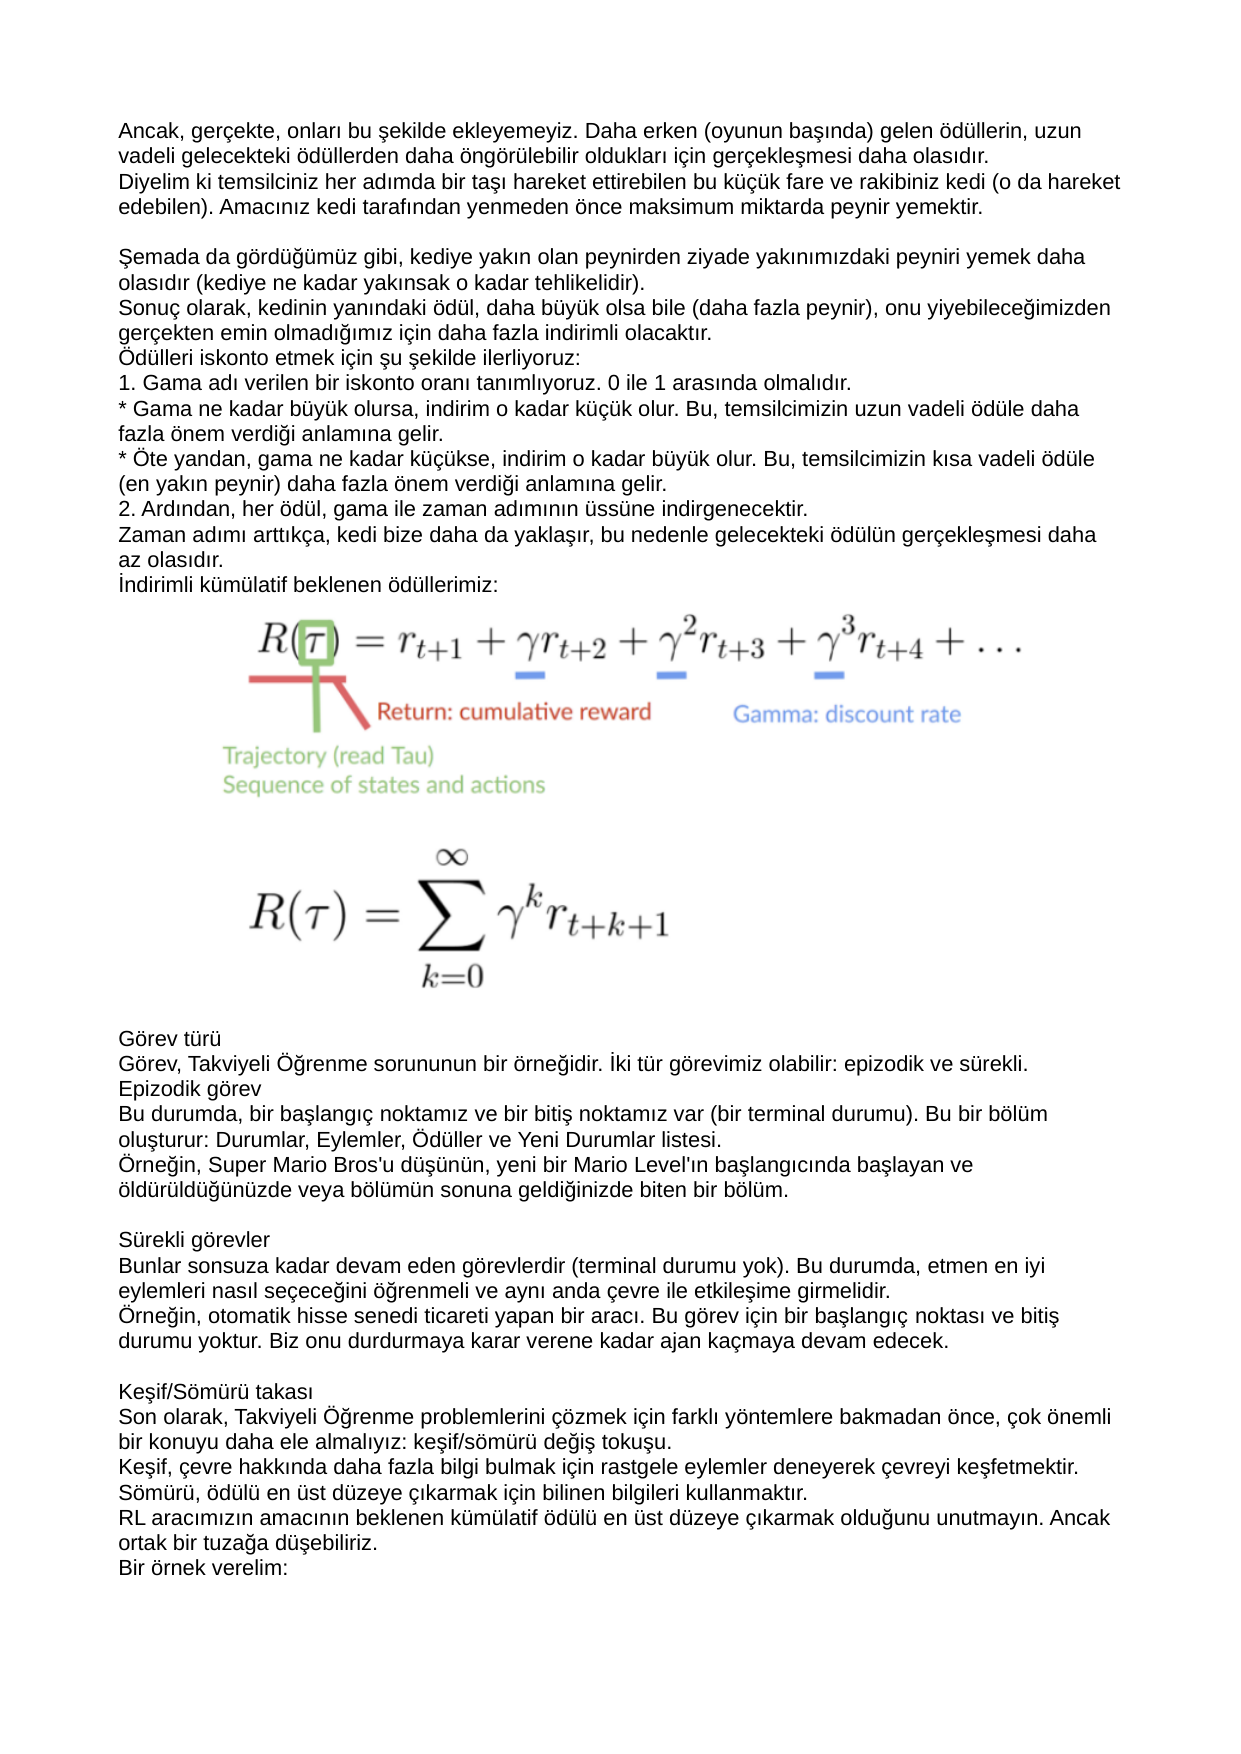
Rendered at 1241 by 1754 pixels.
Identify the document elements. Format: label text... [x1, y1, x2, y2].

text Şemada da gördüğümüz gibi, kediye yakın olan peynirden ziyade yakınımızdaki peyniri yemek daha olasıdır (kediye ne kadar yakınsak o kadar tehlikelidir). Sonuç olarak, kedinin yanındaki ödül, daha büyük olsa bile (daha fazla peynir), onu yiyebileceğimizden gerçekten emin olmadığımız için daha fazla indirimli olacaktır. Ödülleri iskonto etmek için şu şekilde ilerliyoruz: 1. Gama adı verilen bir iskonto oranı tanımlıyoruz. 0 ile 1 arasında olmalıdır. * Gama ne kadar büyük olursa, indirim o kadar küçük olur. Bu, temsilcimizin uzun vadeli ödüle daha fazla önem verdiği anlamına gelir. * Öte yandan, gama ne kadar küçükse, indirim o kadar büyük olur. Bu, temsilcimizin kısa vadeli ödüle (en yakın peynir) daha fazla önem verdiği anlamına gelir. 2. Ardından, her ödül, gama ile zaman adımının üssüne indirgenecektir. Zaman adımı arttıkça, kedi bize daha da yaklaşır, bu nedenle gelecekteki ödülün gerçekleşmesi daha az olasıdır. İndirimli kümülatif beklenen ödüllerimiz: [118, 244, 1122, 597]
text Görev türü Görev, Takviyeli Öğrenme sorununun bir örneğidir. İki tür görevimiz olabilir: epizodik ve sürekli. Epizodik görev Bu durumda, bir başlangıç ​​noktamız ve bir bitiş noktamız var (bir terminal durumu). Bu bir bölüm oluşturur: Durumlar, Eylemler, Ödüller ve Yeni Durumlar listesi. Örneğin, Super Mario Bros'u düşünün, yeni bir Mario Level'ın başlangıcında başlayan ve öldürüldüğünüzde veya bölümün sonuna geldiğinizde biten bir bölüm. [118, 1026, 1122, 1202]
picture [212, 597, 1029, 1001]
text Sürekli görevler Bunlar sonsuza kadar devam eden görevlerdir (terminal durumu yok). Bu durumda, etmen en iyi eylemleri nasıl seçeceğini öğrenmeli ve aynı anda çevre ile etkileşime girmelidir. Örneğin, otomatik hisse senedi ticareti yapan bir aracı. Bu görev için bir başlangıç ​​noktası ve bitiş durumu yoktur. Biz onu durdurmaya karar verene kadar ajan kaçmaya devam edecek. [118, 1227, 1122, 1353]
text Ancak, gerçekte, onları bu şekilde ekleyemeyiz. Daha erken (oyunun başında) gelen ödüllerin, uzun vadeli gelecekteki ödüllerden daha öngörülebilir oldukları için gerçekleşmesi daha olasıdır. Diyelim ki temsilciniz her adımda bir taşı hareket ettirebilen bu küçük fare ve rakibiniz kedi (o da hareket edebilen). Amacınız kedi tarafından yenmeden önce maksimum miktarda peynir yemektir. [118, 118, 1122, 219]
text Keşif/Sömürü takası Son olarak, Takviyeli Öğrenme problemlerini çözmek için farklı yöntemlere bakmadan önce, çok önemli bir konuyu daha ele almalıyız: keşif/sömürü değiş tokuşu. Keşif, çevre hakkında daha fazla bilgi bulmak için rastgele eylemler deneyerek çevreyi keşfetmektir. Sömürü, ödülü en üst düzeye çıkarmak için bilinen bilgileri kullanmaktır. RL aracımızın amacının beklenen kümülatif ödülü en üst düzeye çıkarmak olduğunu unutmayın. Ancak ortak bir tuzağa düşebiliriz. Bir örnek verelim: [118, 1378, 1122, 1580]
